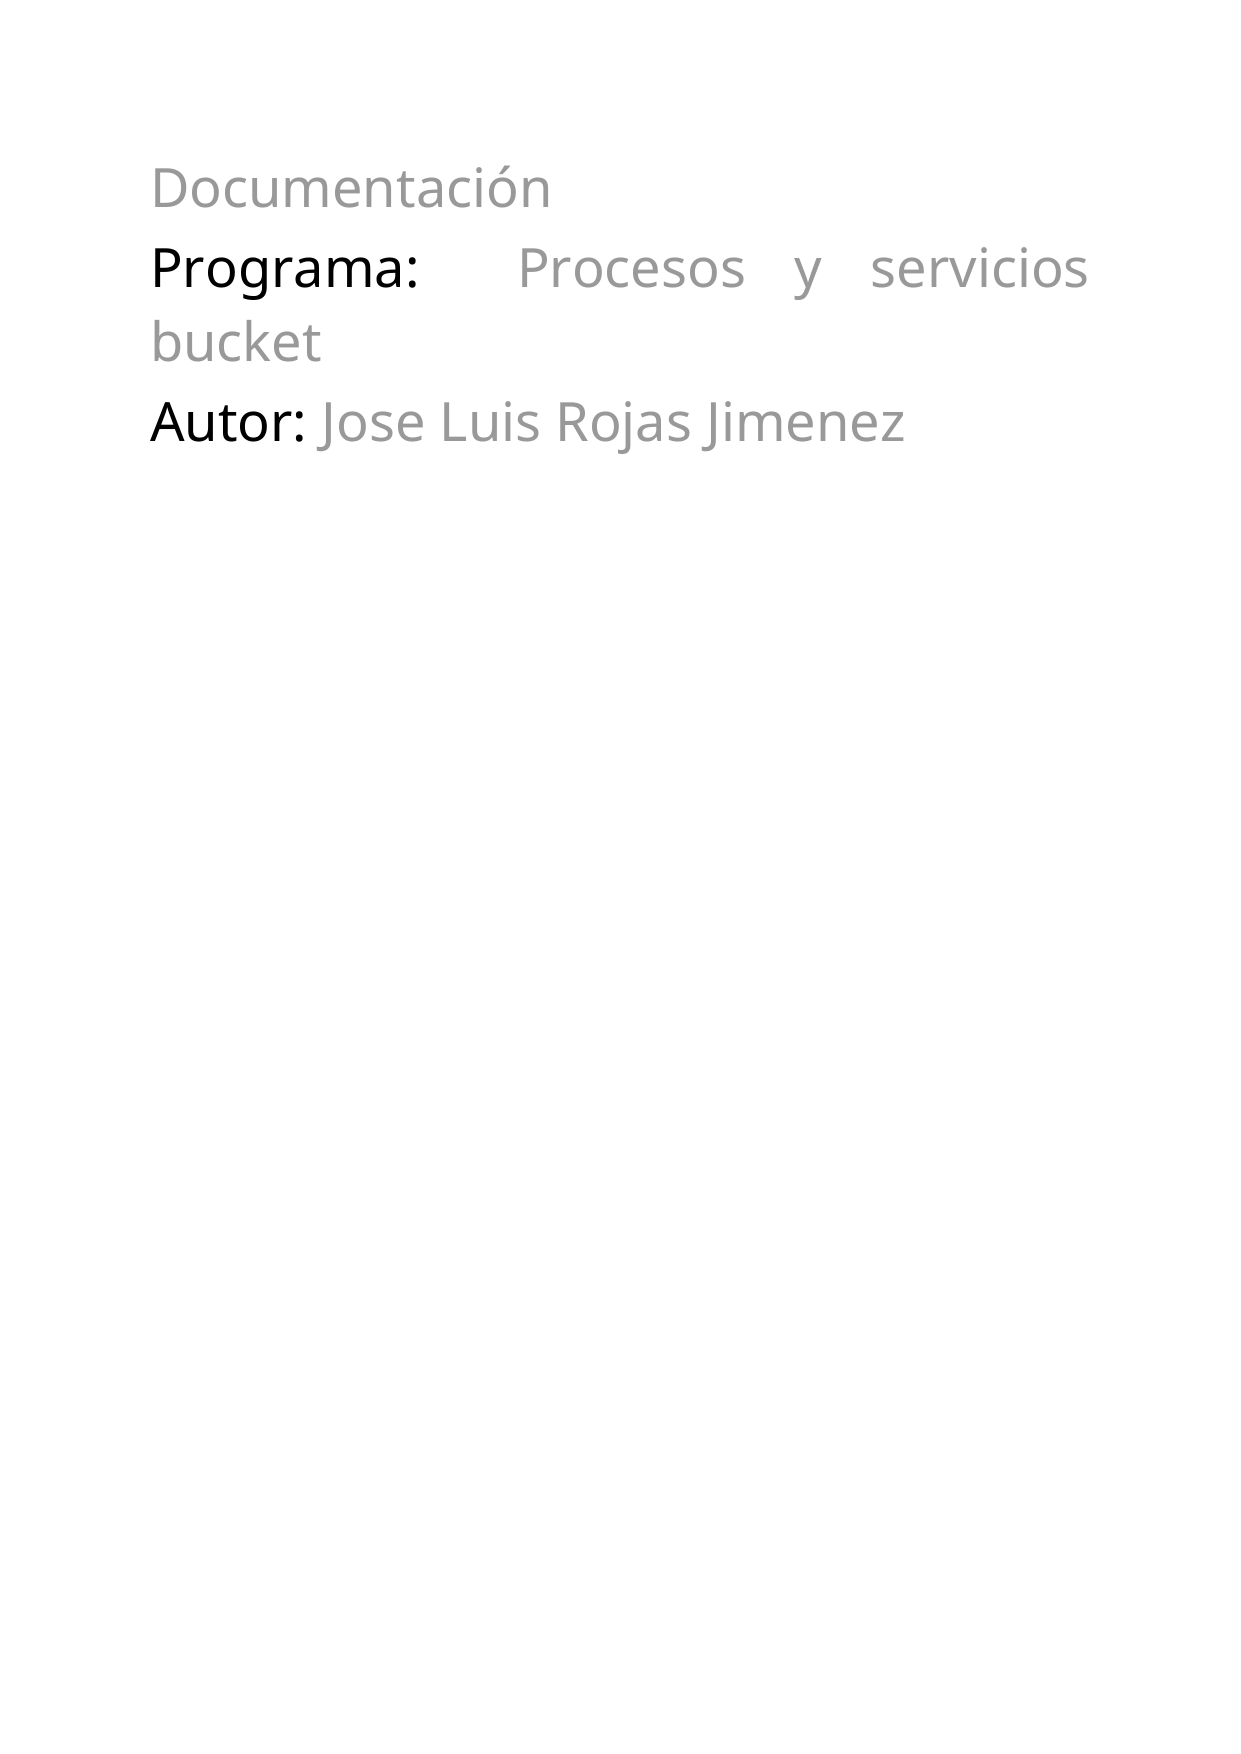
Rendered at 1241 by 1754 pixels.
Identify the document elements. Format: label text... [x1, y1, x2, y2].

title Autor: Jose Luis Rojas Jimenez [150, 384, 1090, 457]
title Documentación [150, 150, 1090, 224]
title Programa: Procesos y servicios bucket [150, 230, 1090, 377]
